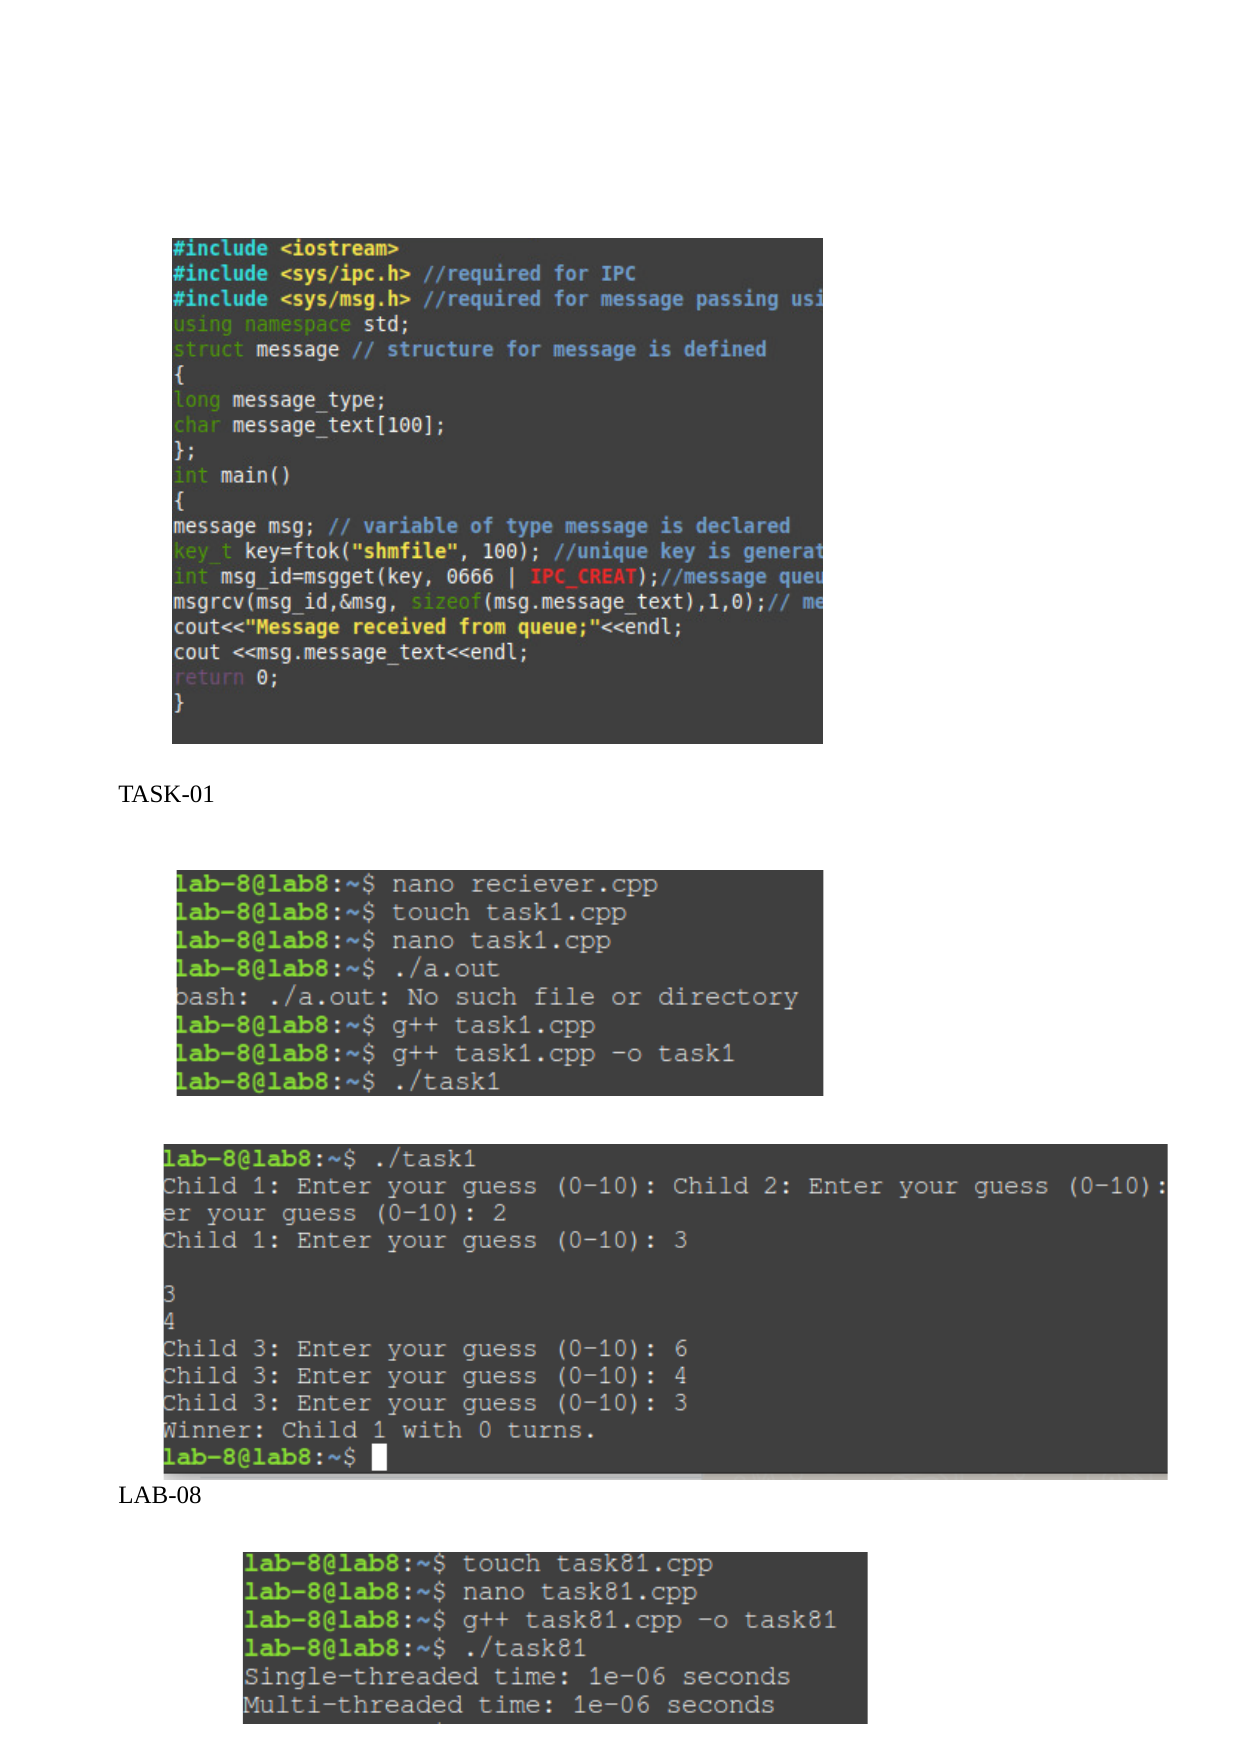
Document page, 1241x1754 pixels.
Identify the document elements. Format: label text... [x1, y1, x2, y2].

text LAB-08 [118, 1268, 1122, 1508]
text TASK-01 [118, 779, 1122, 808]
